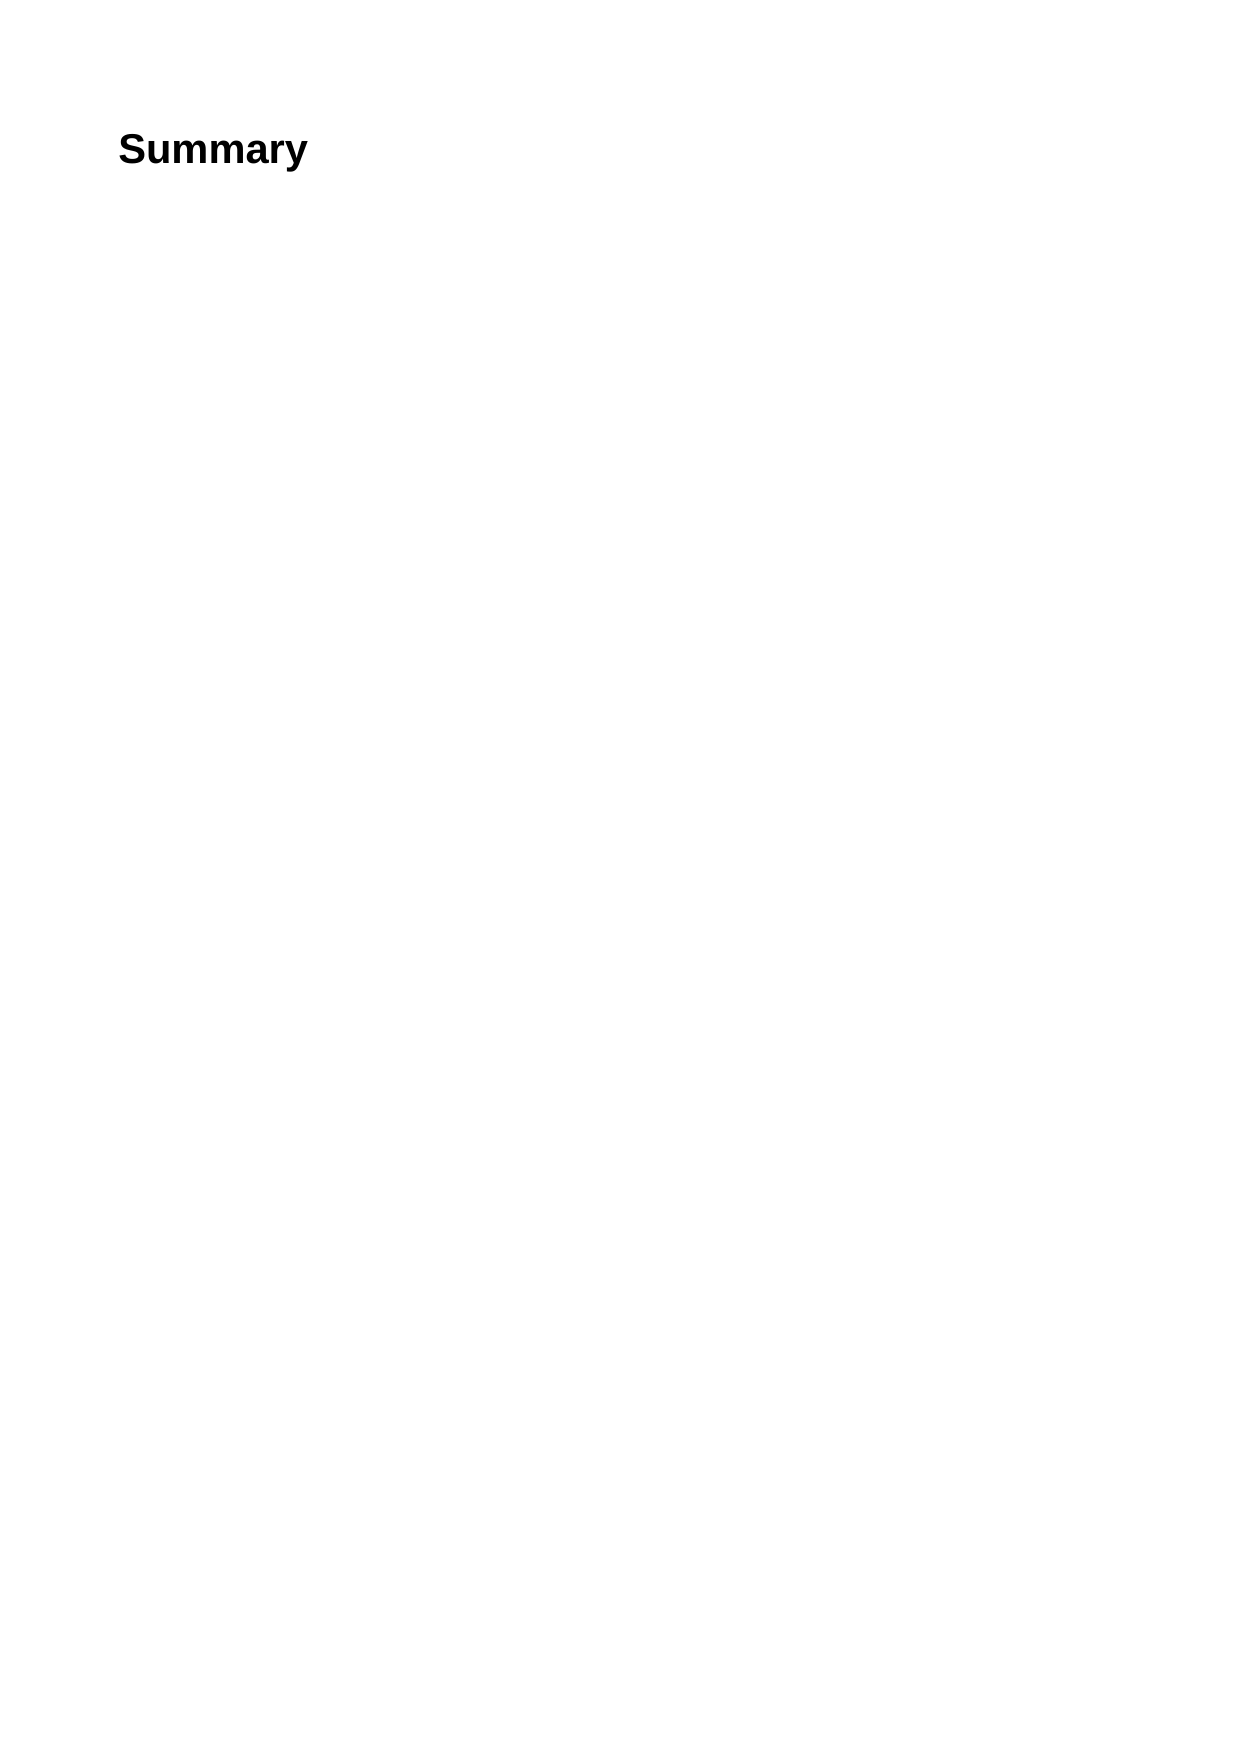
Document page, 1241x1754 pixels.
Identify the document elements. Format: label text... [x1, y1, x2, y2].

text Summary [118, 124, 1122, 172]
